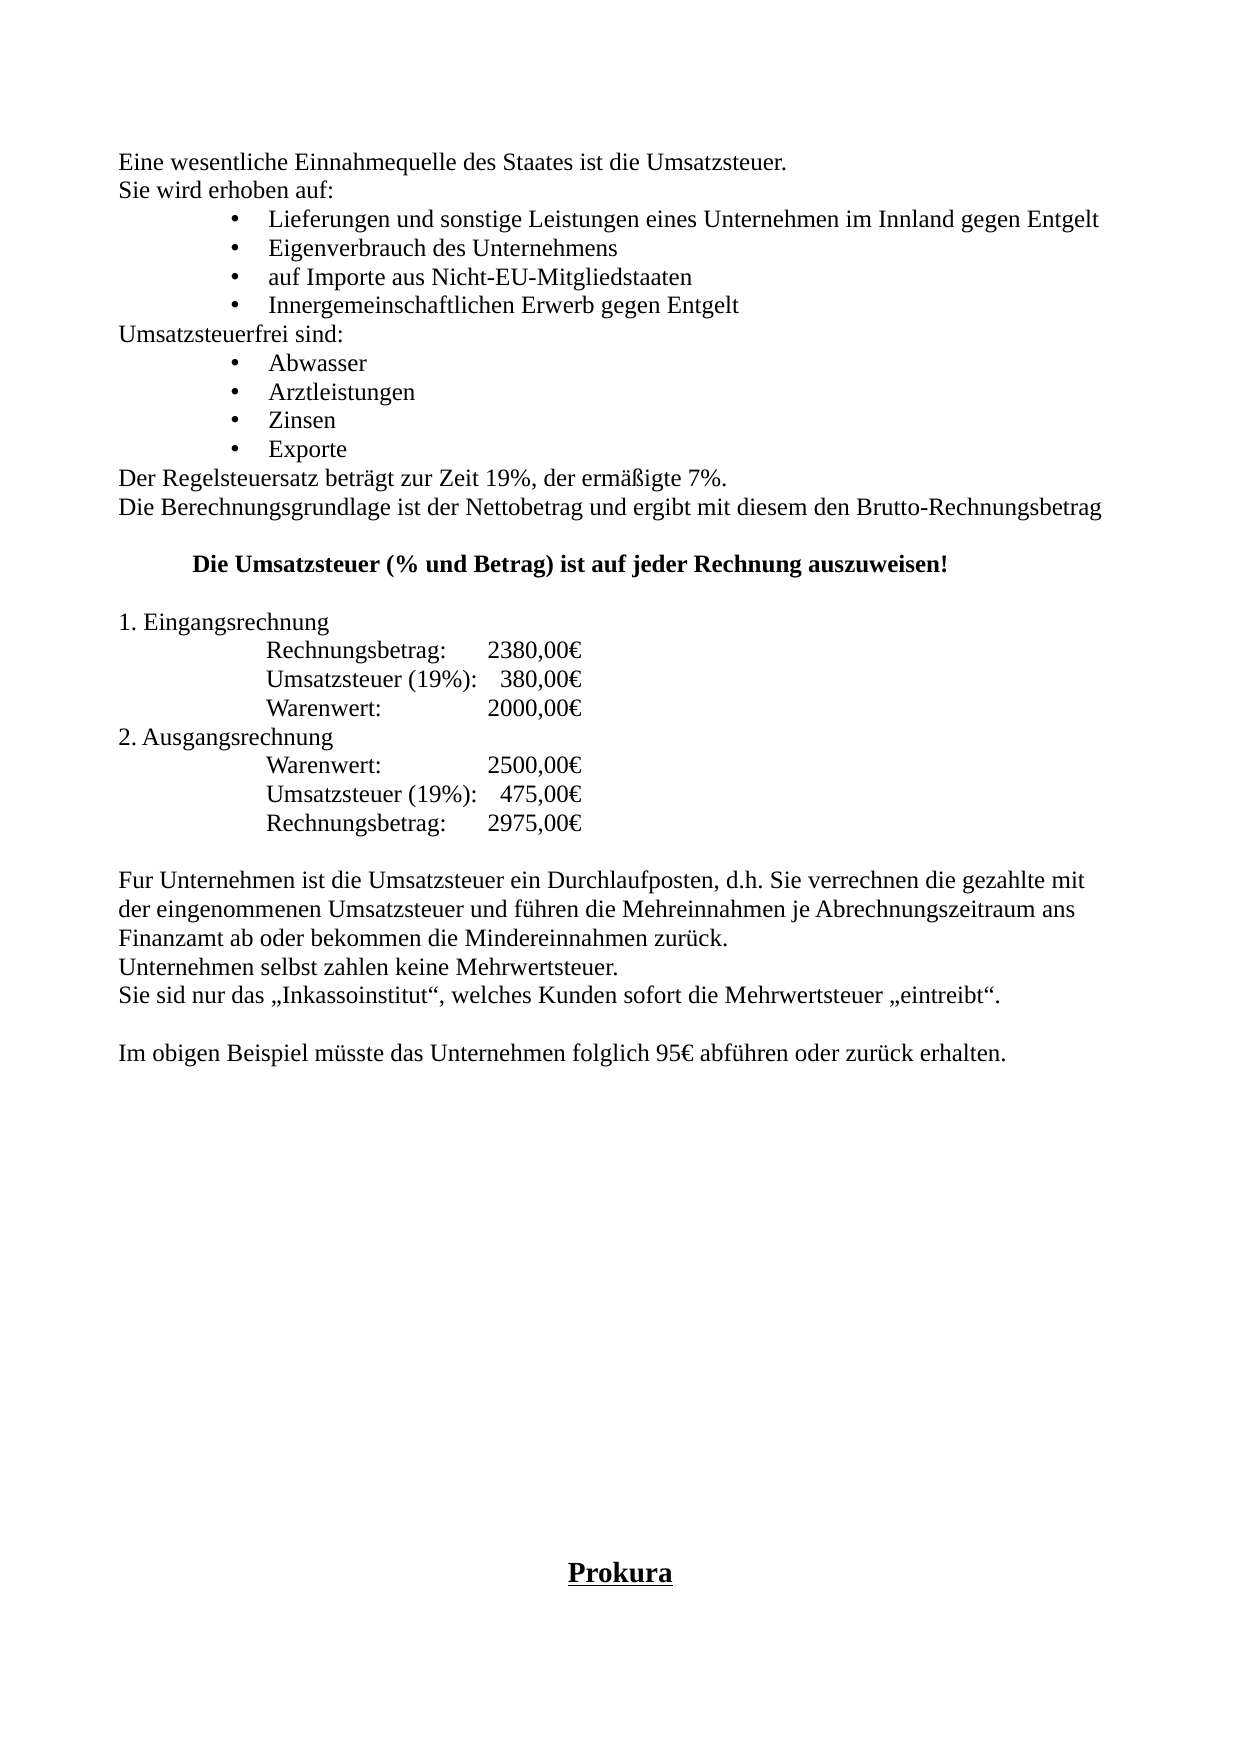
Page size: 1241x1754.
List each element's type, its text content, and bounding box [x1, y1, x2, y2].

text Eine wesentliche Einnahmequelle des Staates ist die Umsatzsteuer. [118, 147, 1122, 176]
text Unternehmen selbst zahlen keine Mehrwertsteuer. [118, 952, 1122, 981]
text Warenwert: 2000,00€ [118, 693, 1122, 722]
list Eigenverbrauch des Unternehmens [231, 233, 1122, 262]
text Der Regelsteuersatz beträgt zur Zeit 19%, der ermäßigte 7%. [118, 463, 1122, 492]
text Warenwert: 2500,00€ [118, 751, 1122, 779]
list Innergemeinschaftlichen Erwerb gegen Entgelt [231, 291, 1122, 319]
list Zinsen [231, 406, 1122, 434]
text Sie wird erhoben auf: [118, 176, 1122, 204]
text Rechnungsbetrag: 2975,00€ [118, 808, 1122, 837]
text 1. Eingangsrechnung [118, 607, 1122, 636]
text Umsatzsteuer (19%): 380,00€ [118, 664, 1122, 693]
list Lieferungen und sonstige Leistungen eines Unternehmen im Innland gegen Entgelt [231, 204, 1122, 233]
text Die Berechnungsgrundlage ist der Nettobetrag und ergibt mit diesem den Brutto-Rechnungsbetrag [118, 492, 1122, 521]
text Fur Unternehmen ist die Umsatzsteuer ein Durchlaufposten, d.h. Sie verrechnen die gezahlte mit der eingenommenen Umsatzsteuer und führen die Mehreinnahmen je Abrechnungszeitraum ans Finanzamt ab oder bekommen die Mindereinnahmen zurück. [118, 866, 1122, 952]
text Umsatzsteuer (19%): 475,00€ [118, 779, 1122, 808]
text Im obigen Beispiel müsste das Unternehmen folglich 95€ abführen oder zurück erhalten. [118, 1038, 1122, 1067]
list Arztleistungen [231, 377, 1122, 406]
text Sie sid nur das „Inkassoinstitut“, welches Kunden sofort die Mehrwertsteuer „eintreibt“. [118, 981, 1122, 1009]
list Abwasser [231, 348, 1122, 377]
list Exporte [231, 434, 1122, 463]
list auf Importe aus Nicht-EU-Mitgliedstaaten [231, 262, 1122, 291]
text Prokura [118, 1556, 1122, 1589]
text Umsatzsteuerfrei sind: [118, 319, 1122, 348]
text Rechnungsbetrag: 2380,00€ [118, 636, 1122, 664]
text Die Umsatzsteuer (% und Betrag) ist auf jeder Rechnung auszuweisen! [118, 549, 1122, 578]
text 2. Ausgangsrechnung [118, 722, 1122, 751]
